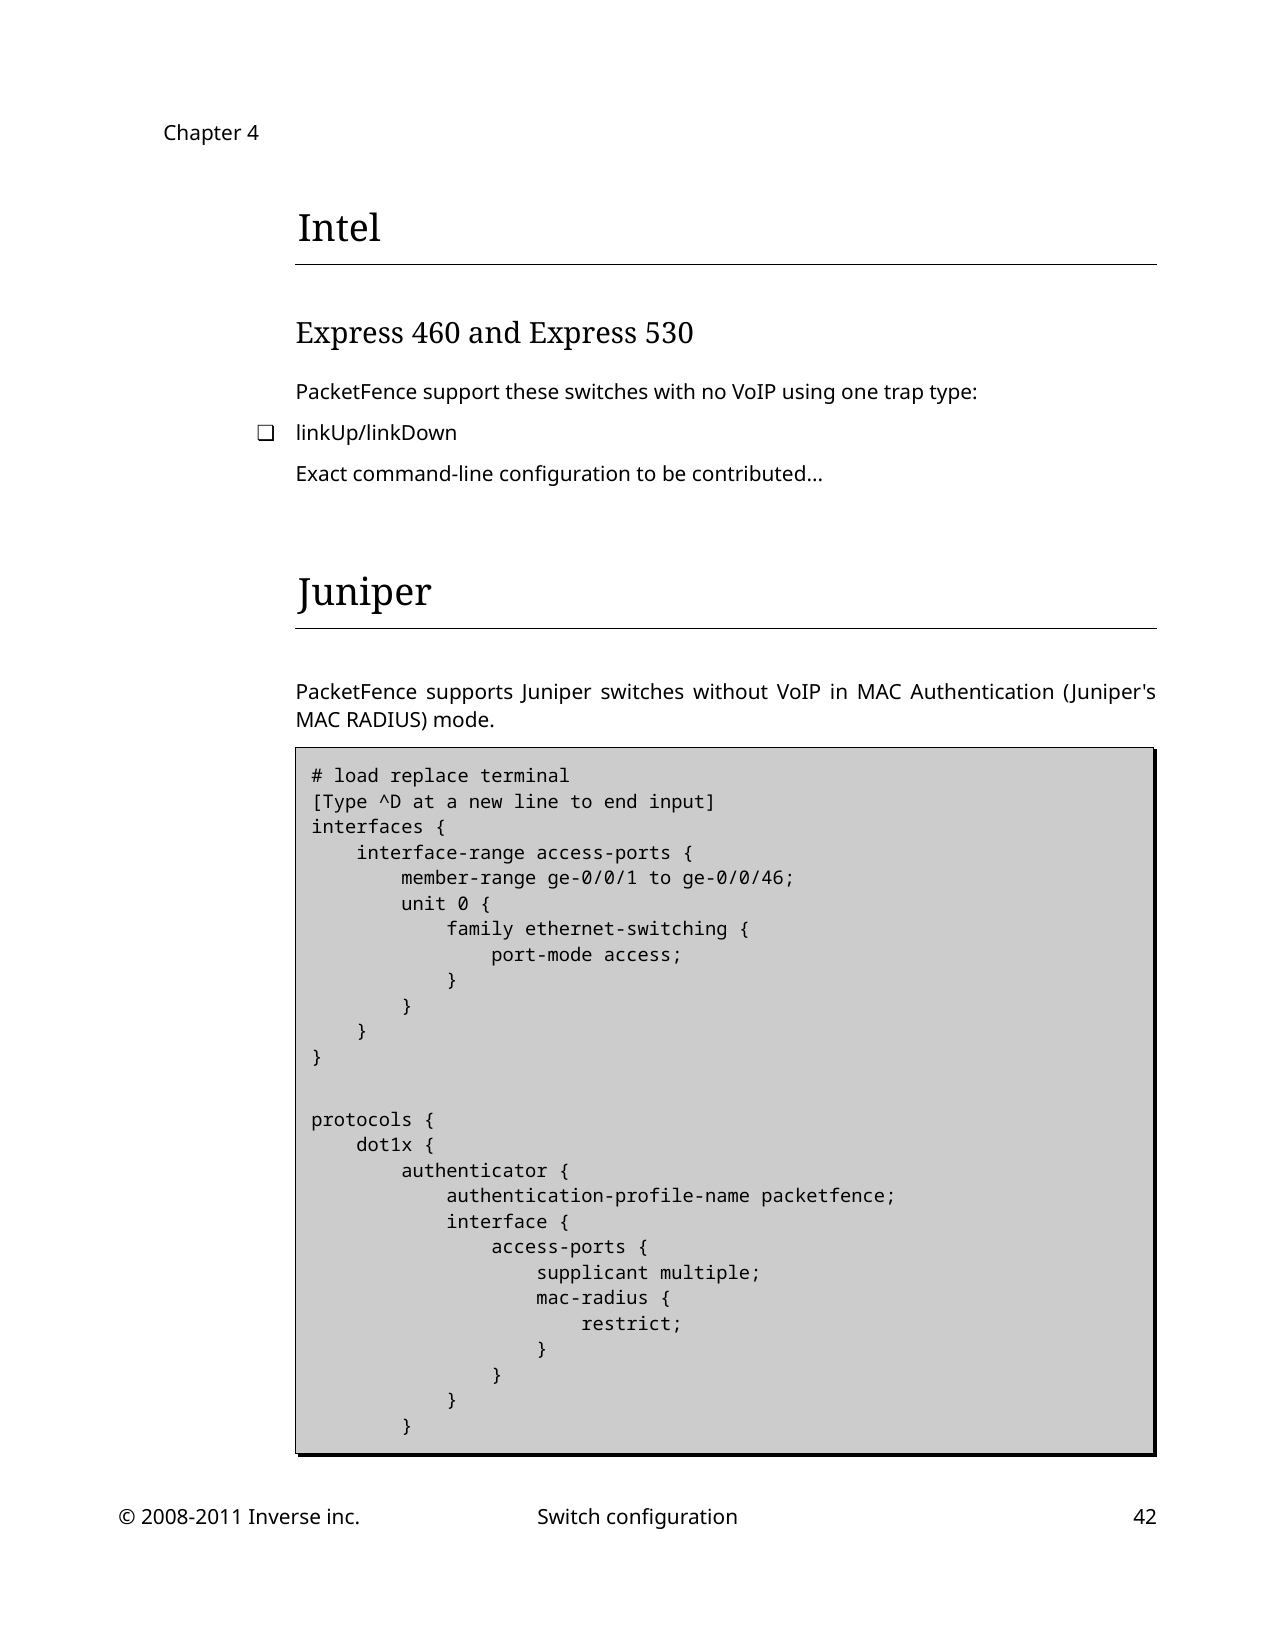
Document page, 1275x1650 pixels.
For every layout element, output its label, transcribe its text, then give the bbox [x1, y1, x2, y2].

text Exact command-line configuration to be contributed... [295, 459, 1157, 487]
subtitle Intel [295, 201, 1157, 264]
text protocols { dot1x { authenticator { authentication-profile-name packetfence; interface { access-ports { supplicant multiple; mac-radius { restrict; } } } } [296, 1090, 1153, 1453]
text PacketFence support these switches with no VoIP using one trap type: [295, 377, 1157, 405]
subtitle Express 460 and Express 530 [295, 312, 1157, 352]
subtitle Juniper [295, 566, 1157, 628]
text # load replace terminal [Type ^D at a new line to end input] interfaces { interface-range access-ports { member-range ge-0/0/1 to ge-0/0/46; unit 0 { family ethernet-switching { port-mode access; } } } } [296, 748, 1153, 1059]
list ❏ linkUp/linkDown [256, 418, 1157, 446]
text PacketFence supports Juniper switches without VoIP in MAC Authentication (Juniper's MAC RADIUS) mode. [295, 677, 1157, 734]
